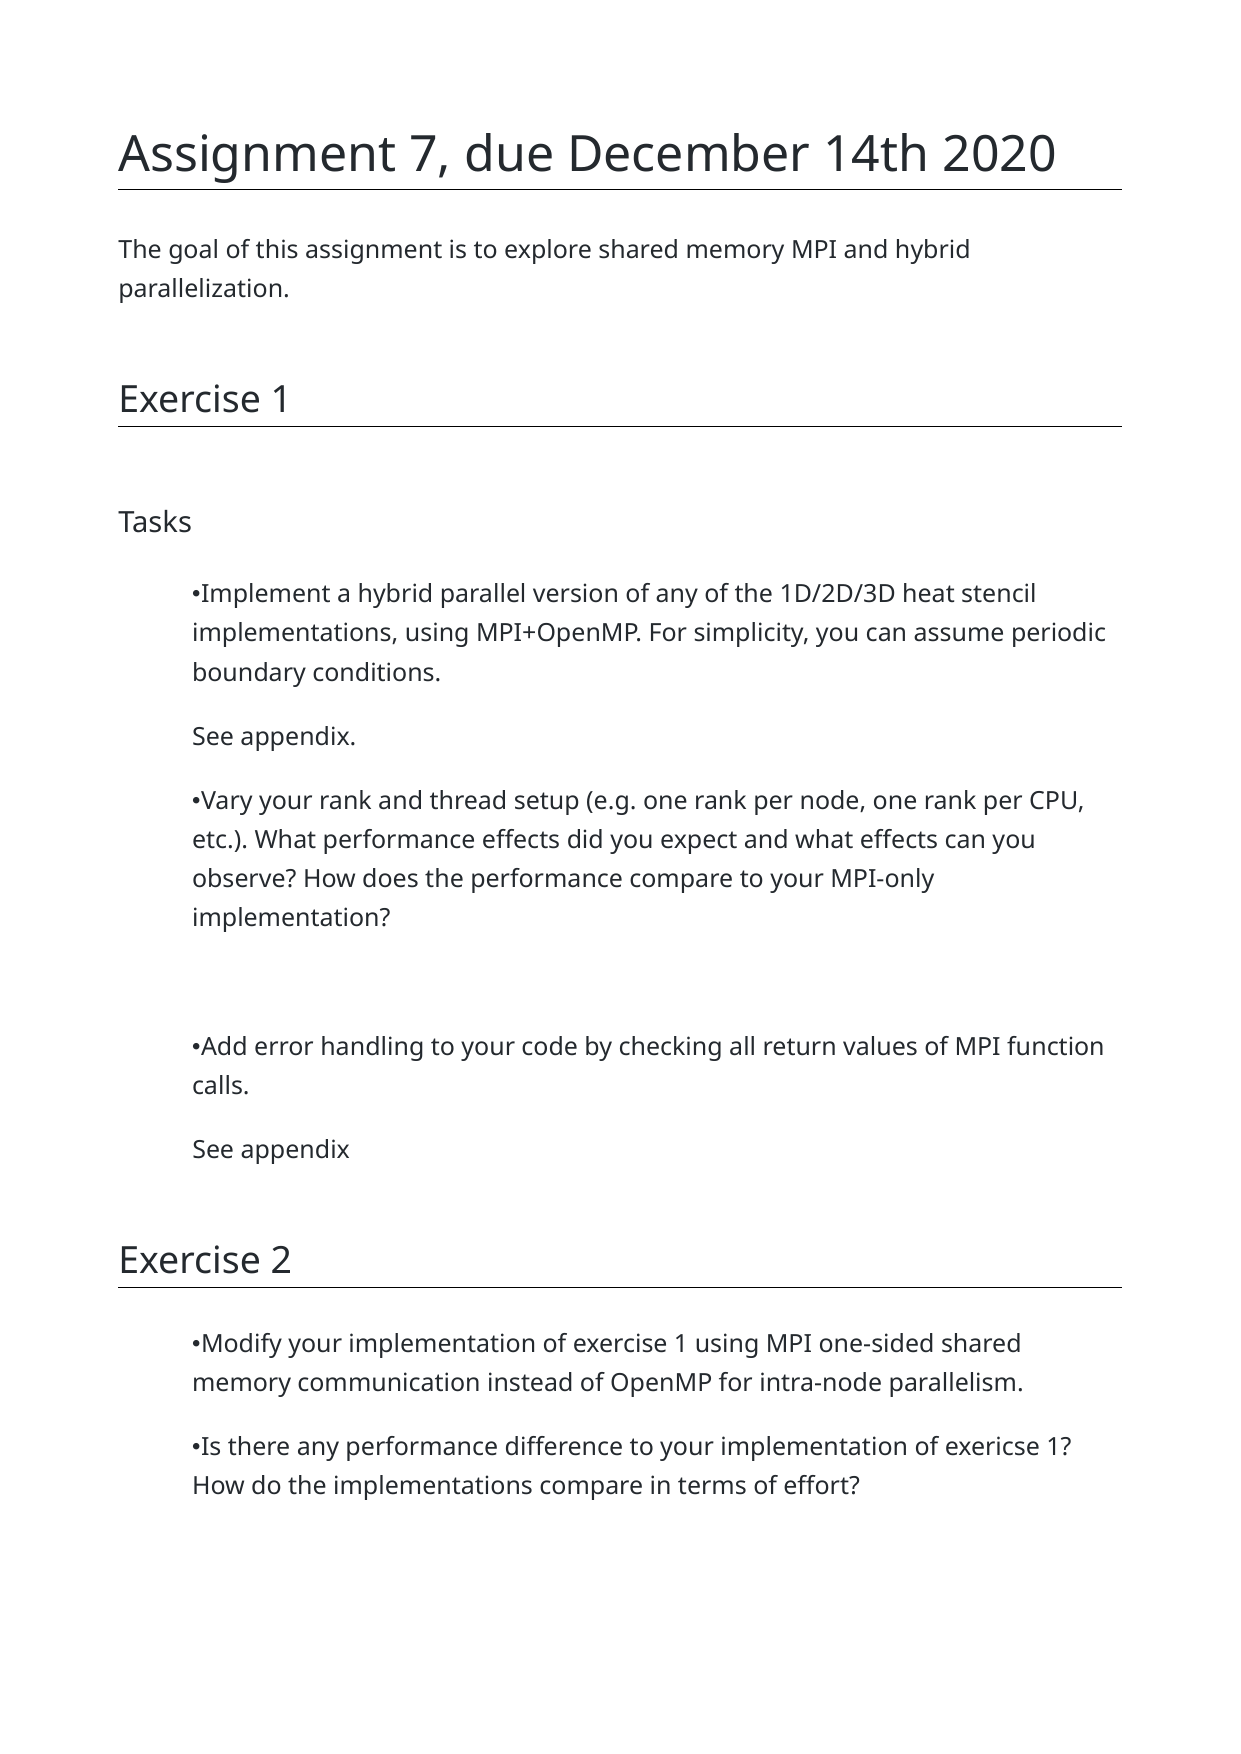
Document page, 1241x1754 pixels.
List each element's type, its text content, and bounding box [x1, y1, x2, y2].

subtitle Exercise 1 [118, 372, 1122, 426]
text See appendix [118, 1132, 1122, 1166]
subtitle Assignment 7, due December 14th 2020 [118, 118, 1122, 189]
list Add error handling to your code by checking all return values of MPI function calls. [118, 1028, 1122, 1102]
subtitle Tasks [118, 501, 1122, 541]
text The goal of this assignment is to explore shared memory MPI and hybrid parallelization. [118, 231, 1122, 304]
subtitle Exercise 2 [118, 1233, 1122, 1287]
list Is there any performance difference to your implementation of exericse 1? How do the implementations compare in terms of effort? [118, 1428, 1122, 1502]
list Implement a hybrid parallel version of any of the 1D/2D/3D heat stencil implementations, using MPI+OpenMP. For simplicity, you can assume periodic boundary conditions. [118, 576, 1122, 688]
list Modify your implementation of exercise 1 using MPI one-sided shared memory communication instead of OpenMP for intra-node parallelism. [118, 1325, 1122, 1398]
list Vary your rank and thread setup (e.g. one rank per node, one rank per CPU, etc.). What performance effects did you expect and what effects can you observe? How does the performance compare to your MPI-only implementation? [118, 783, 1122, 934]
list See appendix. [118, 718, 1122, 752]
